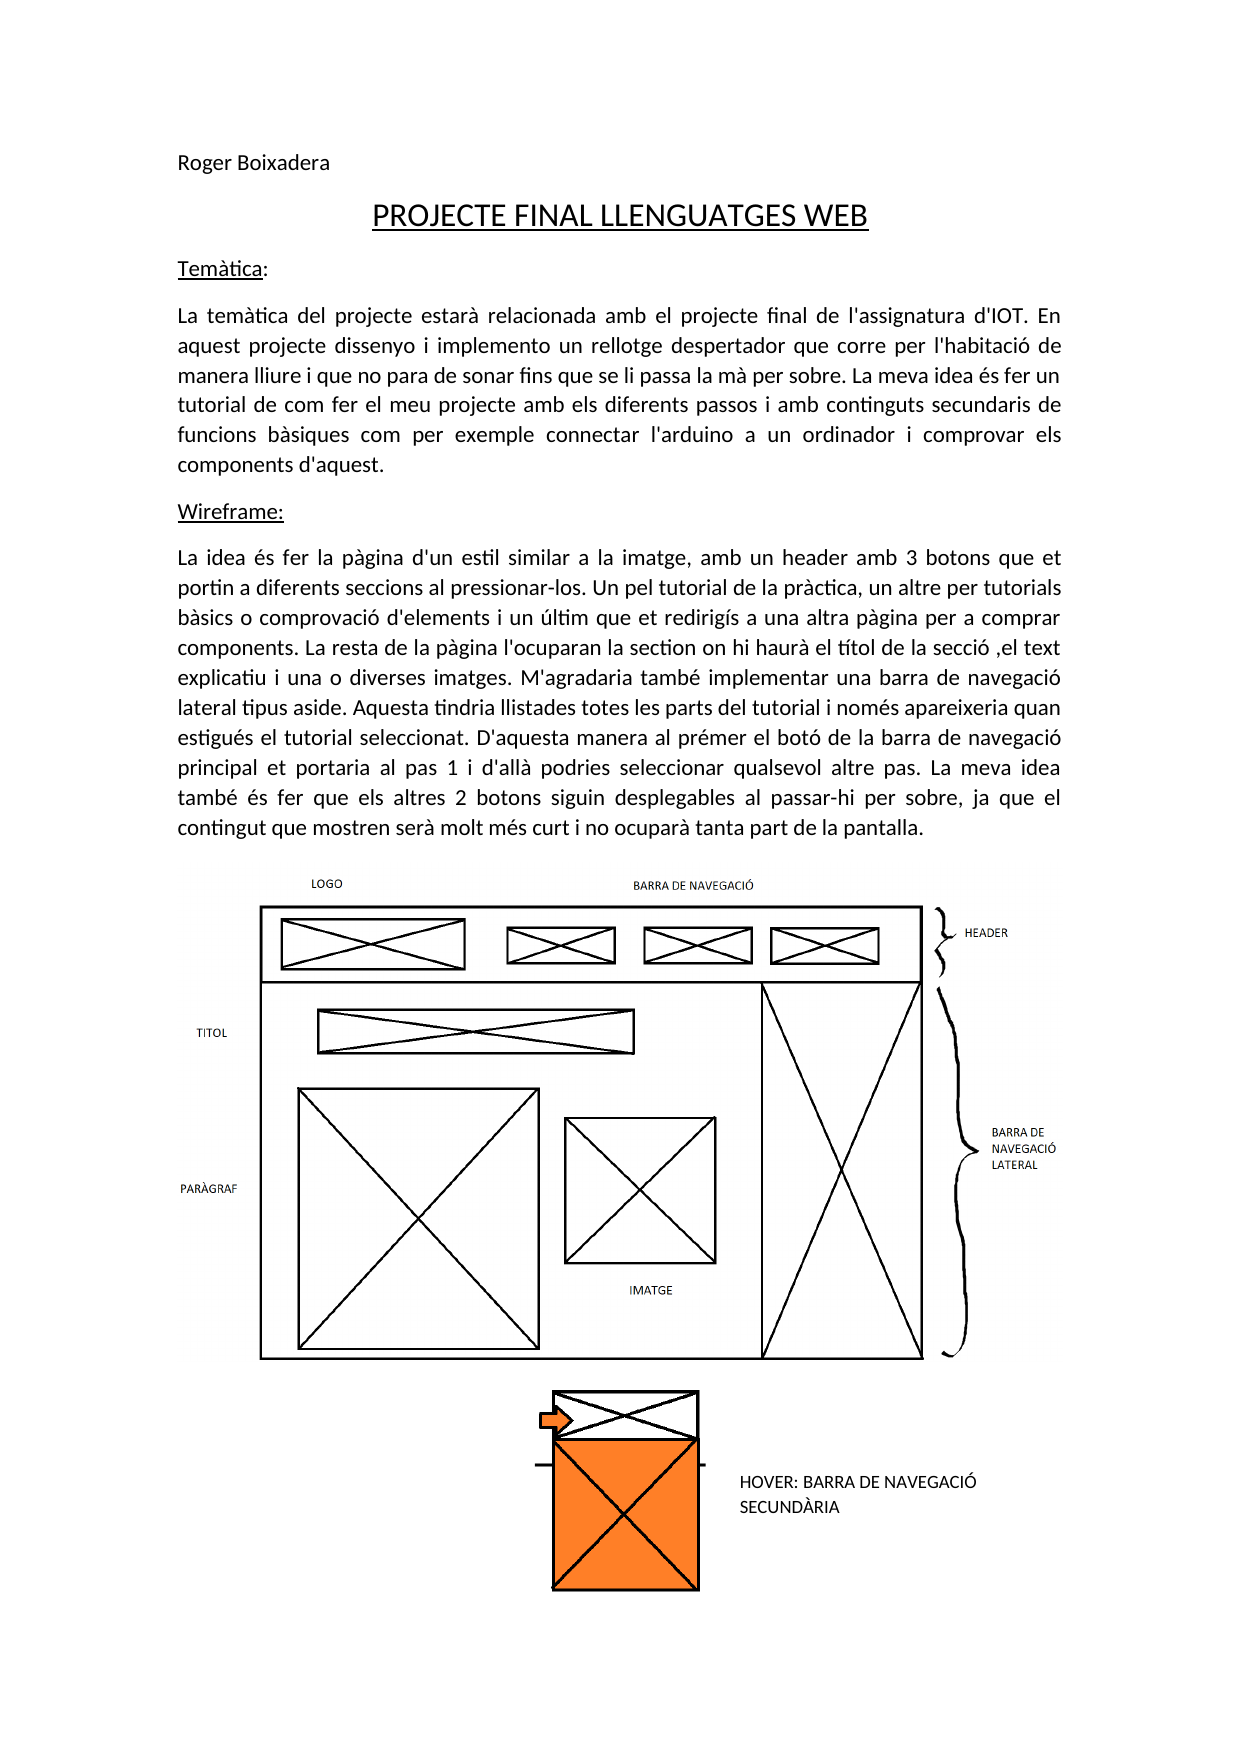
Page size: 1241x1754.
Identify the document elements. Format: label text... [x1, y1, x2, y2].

text HOVER: BARRA DE NAVEGACIÓ SECUNDÀRIA [739, 1471, 1016, 1518]
text La temàtica del projecte estarà relacionada amb el projecte final de l'assignatura d'IOT. En aquest projecte dissenyo i implemento un rellotge despertador que corre per l'habitació de manera lliure i que no para de sonar fins que se li passa la mà per sobre. La meva idea és fer un tutorial de com fer el meu projecte amb els diferents passos i amb continguts secundaris de funcions bàsiques com per exemple connectar l'arduino a un ordinador i comprovar els components d'aquest. [177, 301, 1063, 478]
text Temàtica: [177, 254, 1063, 282]
text Roger Boixadera [177, 148, 1063, 176]
text PROJECTE FINAL LLENGUATGES WEB [177, 194, 1063, 235]
text Wireframe: [177, 497, 1063, 525]
text La idea és fer la pàgina d'un estil similar a la imatge, amb un header amb 3 botons que et portin a diferents seccions al pressionar-los. Un pel tutorial de la pràctica, un altre per tutorials bàsics o comprovació d'elements i un últim que et redirigís a una altra pàgina per a comprar components. La resta de la pàgina l'ocuparan la section on hi haurà el títol de la secció ,el text explicatiu i una o diverses imatges. M'agradaria també implementar una barra de navegació lateral tipus aside. Aquesta tindria llistades totes les parts del tutorial i només apareixeria quan estigués el tutorial seleccionat. D'aquesta manera al prémer el botó de la barra de navegació principal et portaria al pas 1 i d'allà podries seleccionar qualsevol altre pas. La meva idea també és fer que els altres 2 botons siguin desplegables al passar-hi per sobre, ja que el contingut que mostren serà molt més curt i no ocuparà tanta part de la pantalla. [177, 543, 1063, 841]
